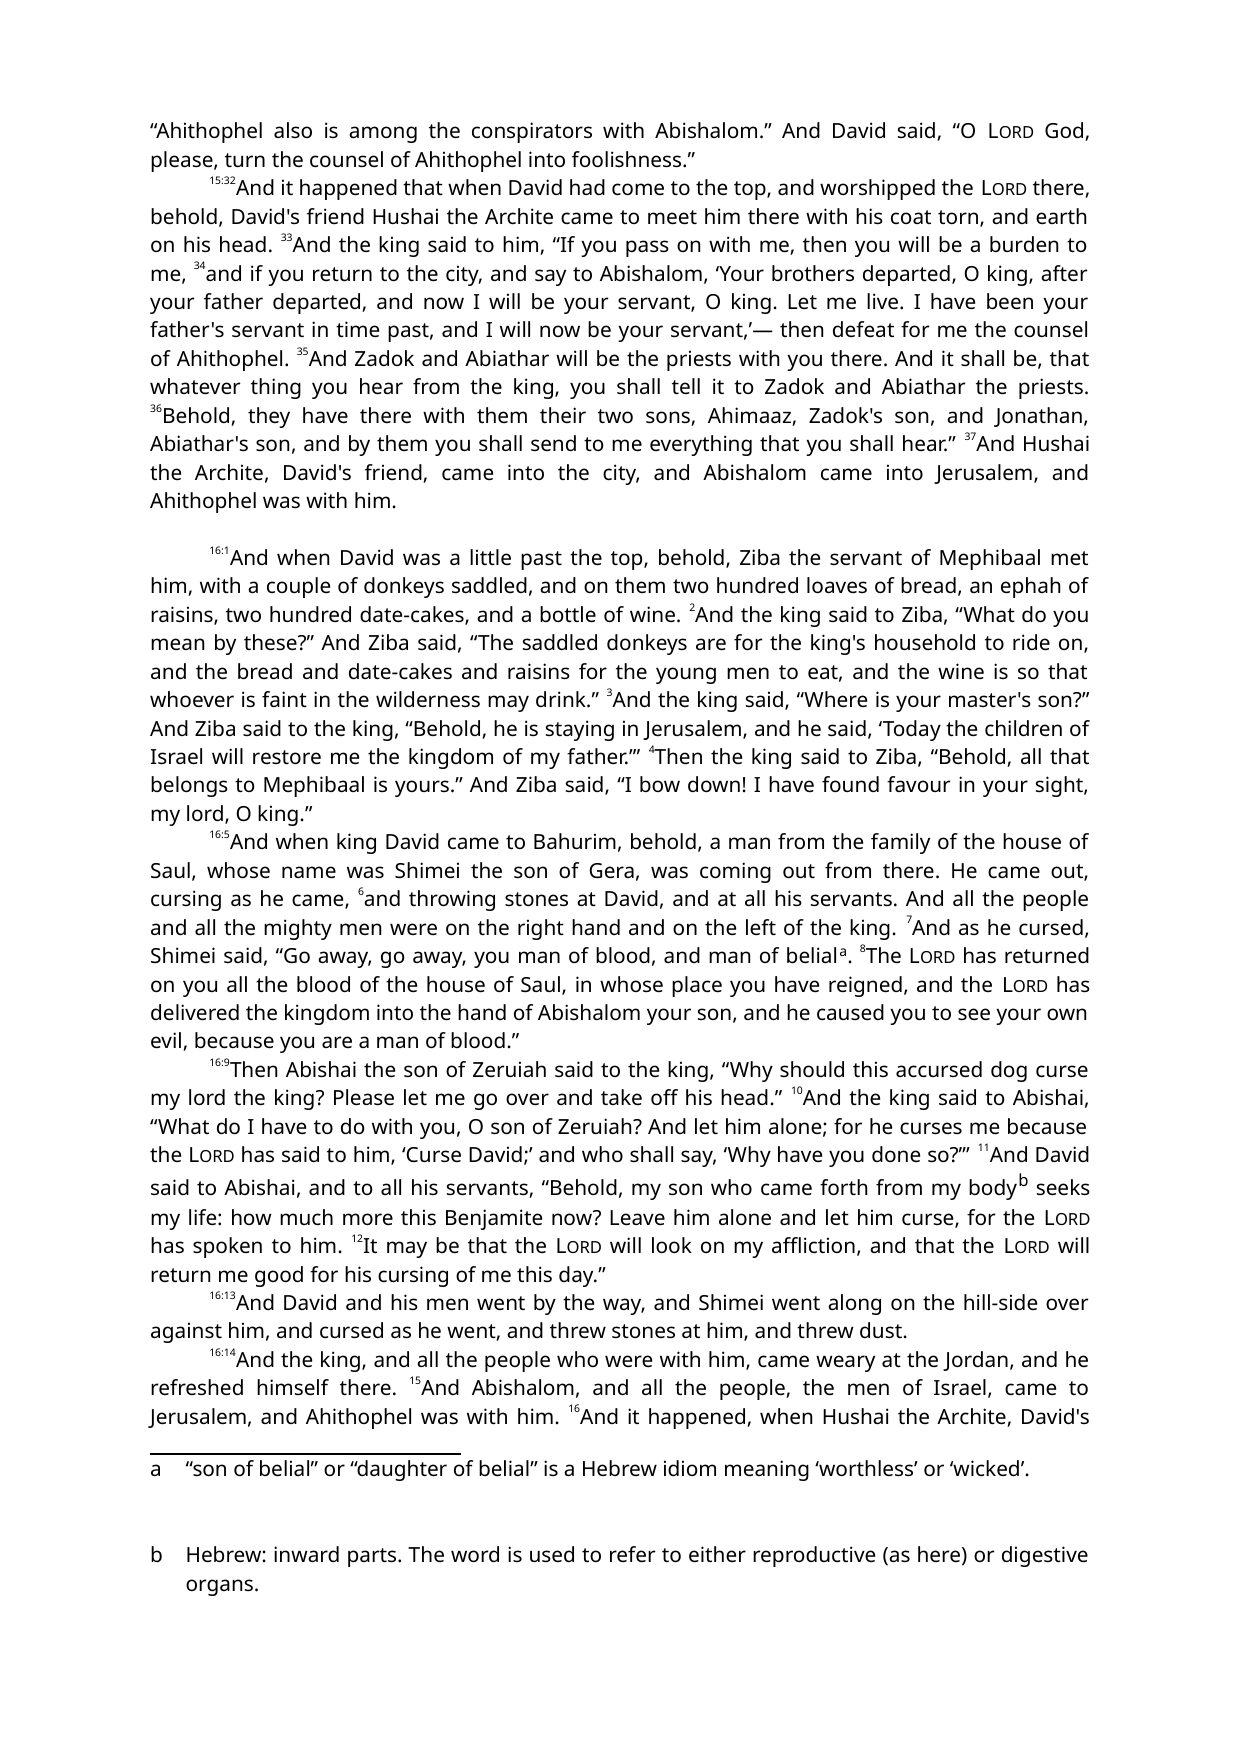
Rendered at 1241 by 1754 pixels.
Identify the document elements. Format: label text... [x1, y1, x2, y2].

text 16:14And the king, and all the people who were with him, came weary at the Jordan, and he refreshed himself there. 15And Abishalom, and all the people, the men of Israel, came to Jerusalem, and Ahithophel was with him. 16And it happened, when Hushai the Archite, David's friend, had come to Abishalom, to the city, that Hushai said to Abishalom, “May the king live! 17And Abishalom said to Hushai, “Is this your kindness to your friend? Why didn't you go with your friend?” 18And Hushai said to Abishalom, “No! for I will belong to the one the Lord, this people, and all the men of Israel have chosen, and I will stay with him. 19And again, who should I serve? Is it not in the presence of his son? As I have served your father, so will I be with you.” [150, 1345, 1090, 1430]
text “son of belial” or “daughter of belial” is a Hebrew idiom meaning ‘worthless’ or ‘wicked’. [150, 1454, 1090, 1483]
text 15:32And it happened that when David had come to the top, and worshipped the Lord there, behold, David's friend Hushai the Archite came to meet him there with his coat torn, and earth on his head. 33And the king said to him, “If you pass on with me, then you will be a burden to me, 34and if you return to the city, and say to Abishalom, ‘Your brothers departed, O king, after your father departed, and now I will be your servant, O king. Let me live. I have been your father's servant in time past, and I will now be your servant,’— then defeat for me the counsel of Ahithophel. 35And Zadok and Abiathar will be the priests with you there. And it shall be, that whatever thing you hear from the king, you shall tell it to Zadok and Abiathar the priests. 36Behold, they have there with them their two sons, Ahimaaz, Zadok's son, and Jonathan, Abiathar's son, and by them you shall send to me everything that you shall hear.” 37And Hushai the Archite, David's friend, came into the city, and Abishalom came into Jerusalem, and Ahithophel was with him. [150, 173, 1090, 515]
text 16:5And when king David came to Bahurim, behold, a man from the family of the house of Saul, whose name was Shimei the son of Gera, was coming out from there. He came out, cursing as he came, 6and throwing stones at David, and at all his servants. And all the people and all the mighty men were on the right hand and on the left of the king. 7And as he cursed, Shimei said, “Go away, go away, you man of blood, and man of belial. 8The Lord has returned on you all the blood of the house of Saul, in whose place you have reigned, and the Lord has delivered the kingdom into the hand of Abishalom your son, and he caused you to see your own evil, because you are a man of blood.” [150, 827, 1090, 1055]
text Hebrew: inward parts. The word is used to refer to either reproductive (as here) or digestive organs. [150, 1541, 1090, 1597]
text 16:1And when David was a little past the top, behold, Ziba the servant of Mephibaal met him, with a couple of donkeys saddled, and on them two hundred loaves of bread, an ephah of raisins, two hundred date-cakes, and a bottle of wine. 2And the king said to Ziba, “What do you mean by these?” And Ziba said, “The saddled donkeys are for the king's household to ride on, and the bread and date-cakes and raisins for the young men to eat, and the wine is so that whoever is faint in the wilderness may drink.” 3And the king said, “Where is your master's son?” And Ziba said to the king, “Behold, he is staying in Jerusalem, and he said, ‘Today the children of Israel will restore me the kingdom of my father.’” 4Then the king said to Ziba, “Behold, all that belongs to Mephibaal is yours.” And Ziba said, “I bow down! I have found favour in your sight, my lord, O king.” [150, 543, 1090, 827]
text 16:9Then Abishai the son of Zeruiah said to the king, “Why should this accursed dog curse my lord the king? Please let me go over and take off his head.” 10And the king said to Abishai, “What do I have to do with you, O son of Zeruiah? And let him alone; for he curses me because the Lord has said to him, ‘Curse David;’ and who shall say, ‘Why have you done so?’” 11And David said to Abishai, and to all his servants, “Behold, my son who came forth from my body seeks my life: how much more this Benjamite now? Leave him alone and let him curse, for the Lord has spoken to him. 12It may be that the Lord will look on my affliction, and that the Lord will return me good for his cursing of me this day.” [150, 1055, 1090, 1288]
text 15:30And David went up by the ascent of the Olives, and wept as he went up, and he had his head covered, and went barefoot. And of all the people who were with him every man covered his head, and they went up, weeping as they went up. 31And it was told to David, saying, “Ahithophel also is among the conspirators with Abishalom.” And David said, “O Lord God, please, turn the counsel of Ahithophel into foolishness.” [150, 117, 1090, 173]
text 16:13And David and his men went by the way, and Shimei went along on the hill-side over against him, and cursed as he went, and threw stones at him, and threw dust. [150, 1288, 1090, 1345]
